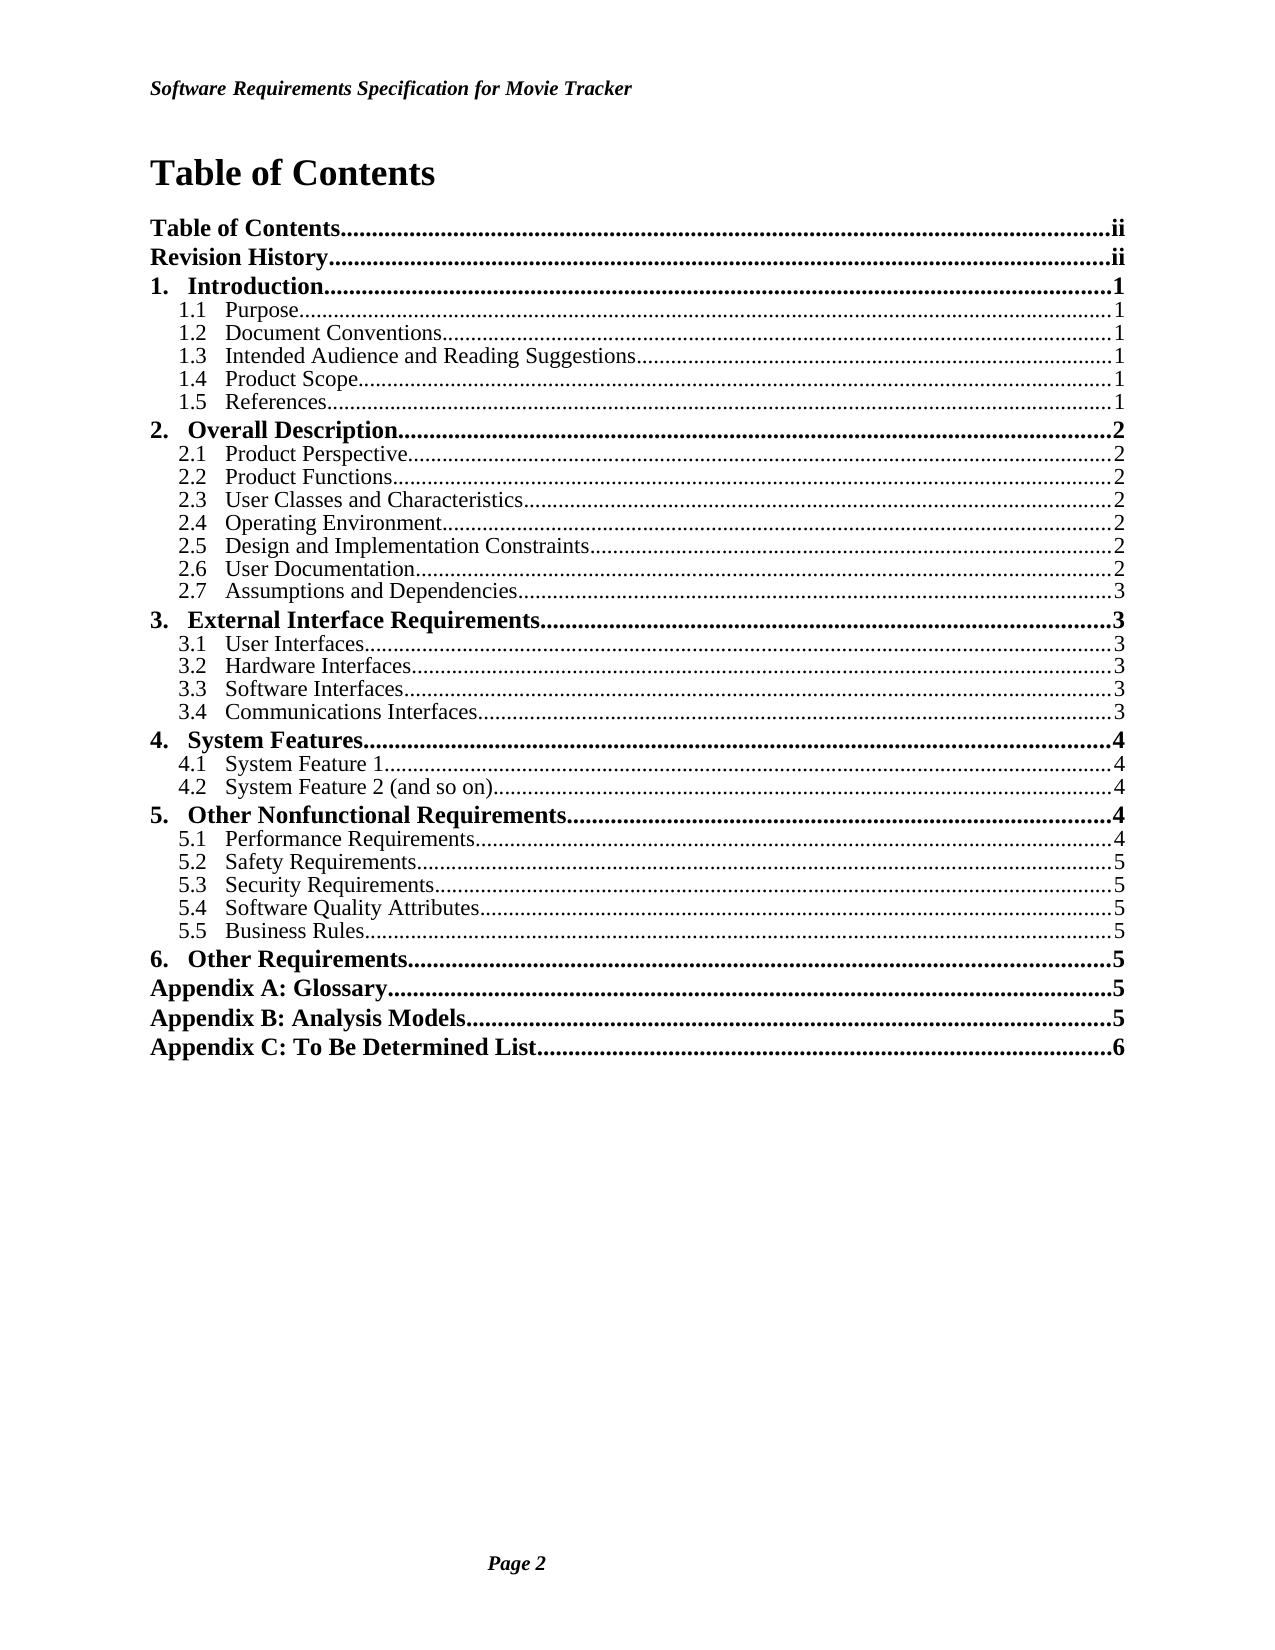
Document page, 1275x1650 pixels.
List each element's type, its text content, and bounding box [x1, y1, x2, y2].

text 4. System Features 4 [150, 731, 1125, 753]
text 3.4 Communications Interfaces 3 [178, 701, 1125, 724]
text Appendix A: Glossary 5 [150, 978, 1125, 1001]
text 1. Introduction 1 [150, 276, 1125, 299]
text 1.5 References 1 [178, 391, 1125, 414]
text 5.5 Business Rules 5 [178, 920, 1125, 943]
text 1.4 Product Scope 1 [178, 368, 1125, 391]
text 1.2 Document Conventions 1 [178, 322, 1125, 345]
text 3.2 Hardware Interfaces 3 [178, 656, 1125, 678]
text 1.1 Purpose 1 [178, 299, 1125, 322]
text 5.4 Software Quality Attributes 5 [178, 897, 1125, 920]
text 2. Overall Description 2 [150, 420, 1125, 443]
text 2.7 Assumptions and Dependencies 3 [178, 581, 1125, 603]
text 2.5 Design and Implementation Constraints 2 [178, 535, 1125, 558]
text 3.3 Software Interfaces 3 [178, 678, 1125, 701]
text Revision History ii [150, 247, 1125, 270]
text 3.1 User Interfaces 3 [178, 633, 1125, 656]
text 5.3 Security Requirements 5 [178, 874, 1125, 897]
text 5.2 Safety Requirements 5 [178, 851, 1125, 874]
text Table of Contents [150, 150, 1125, 193]
text Appendix B: Analysis Models 5 [150, 1008, 1125, 1031]
text 3. External Interface Requirements 3 [150, 610, 1125, 633]
text 2.6 User Documentation 2 [178, 558, 1125, 581]
text 2.3 User Classes and Characteristics 2 [178, 489, 1125, 512]
text 5.1 Performance Requirements 4 [178, 828, 1125, 851]
text 5. Other Nonfunctional Requirements 4 [150, 806, 1125, 828]
text 2.2 Product Functions 2 [178, 466, 1125, 489]
text Table of Contents ii [150, 218, 1125, 241]
text 1.3 Intended Audience and Reading Suggestions 1 [178, 345, 1125, 368]
text 2.4 Operating Environment 2 [178, 512, 1125, 535]
text 4.2 System Feature 2 (and so on) 4 [178, 776, 1125, 799]
text Appendix C: To Be Determined List 6 [150, 1037, 1125, 1060]
text 4.1 System Feature 1 4 [178, 753, 1125, 776]
text 2.1 Product Perspective 2 [178, 443, 1125, 466]
text 6. Other Requirements 5 [150, 949, 1125, 972]
